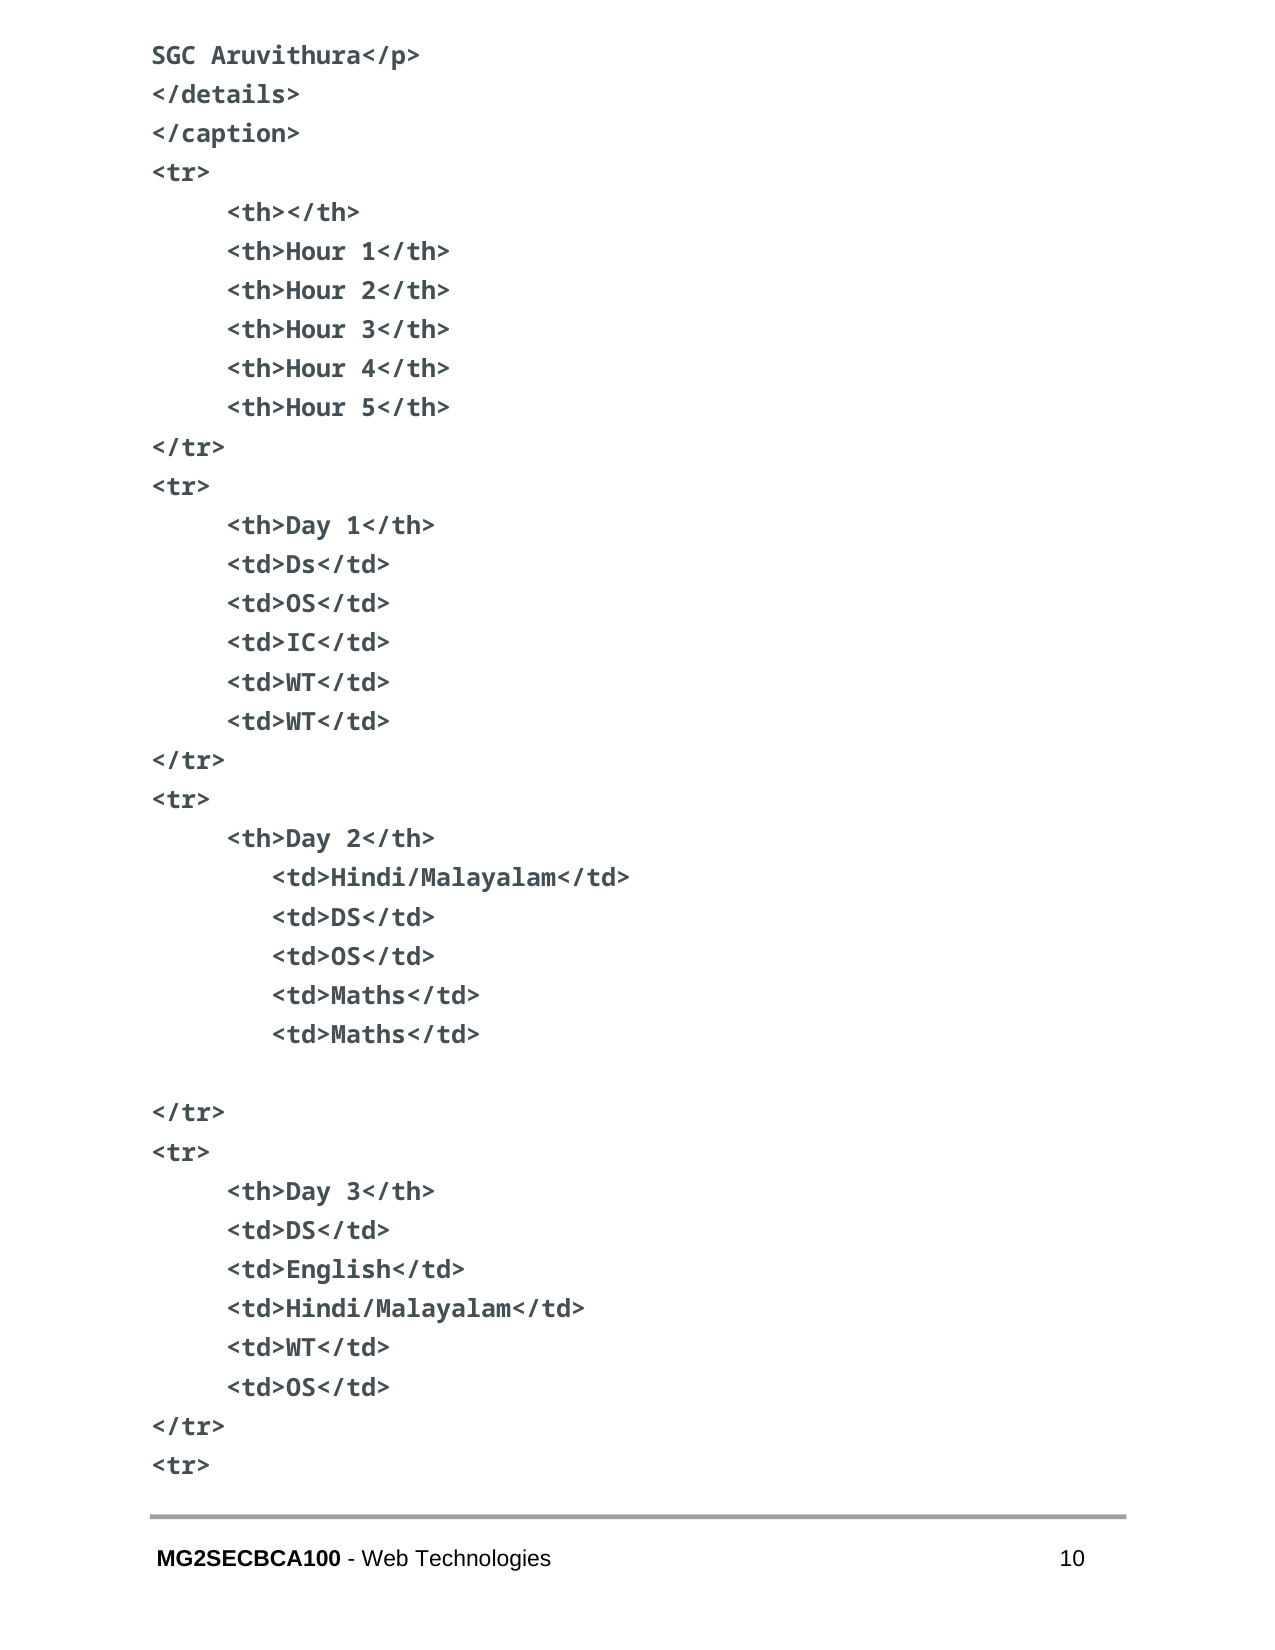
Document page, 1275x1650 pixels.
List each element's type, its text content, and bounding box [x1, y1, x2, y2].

table_header SGC Aruvithura</p> </details> </caption> <tr> <th></th> <th>Hour 1</th> <th>Hour 2</th> <th>Hour 3</th> <th>Hour 4</th> <th>Hour 5</th> </tr> <tr> <th>Day 1</th> <td>Ds</td> <td>OS</td> <td>IC</td> <td>WT</td> <td>WT</td> </tr> <tr> <th>Day 2</th> <td>Hindi/Malayalam</td> <td>DS</td> <td>OS</td> <td>Maths</td> <td>Maths</td> </tr> <tr> <th>Day 3</th> <td>DS</td> <td>English</td> <td>Hindi/Malayalam</td> <td>WT</td> <td>OS</td> </tr> <tr> [140, 38, 1110, 1482]
